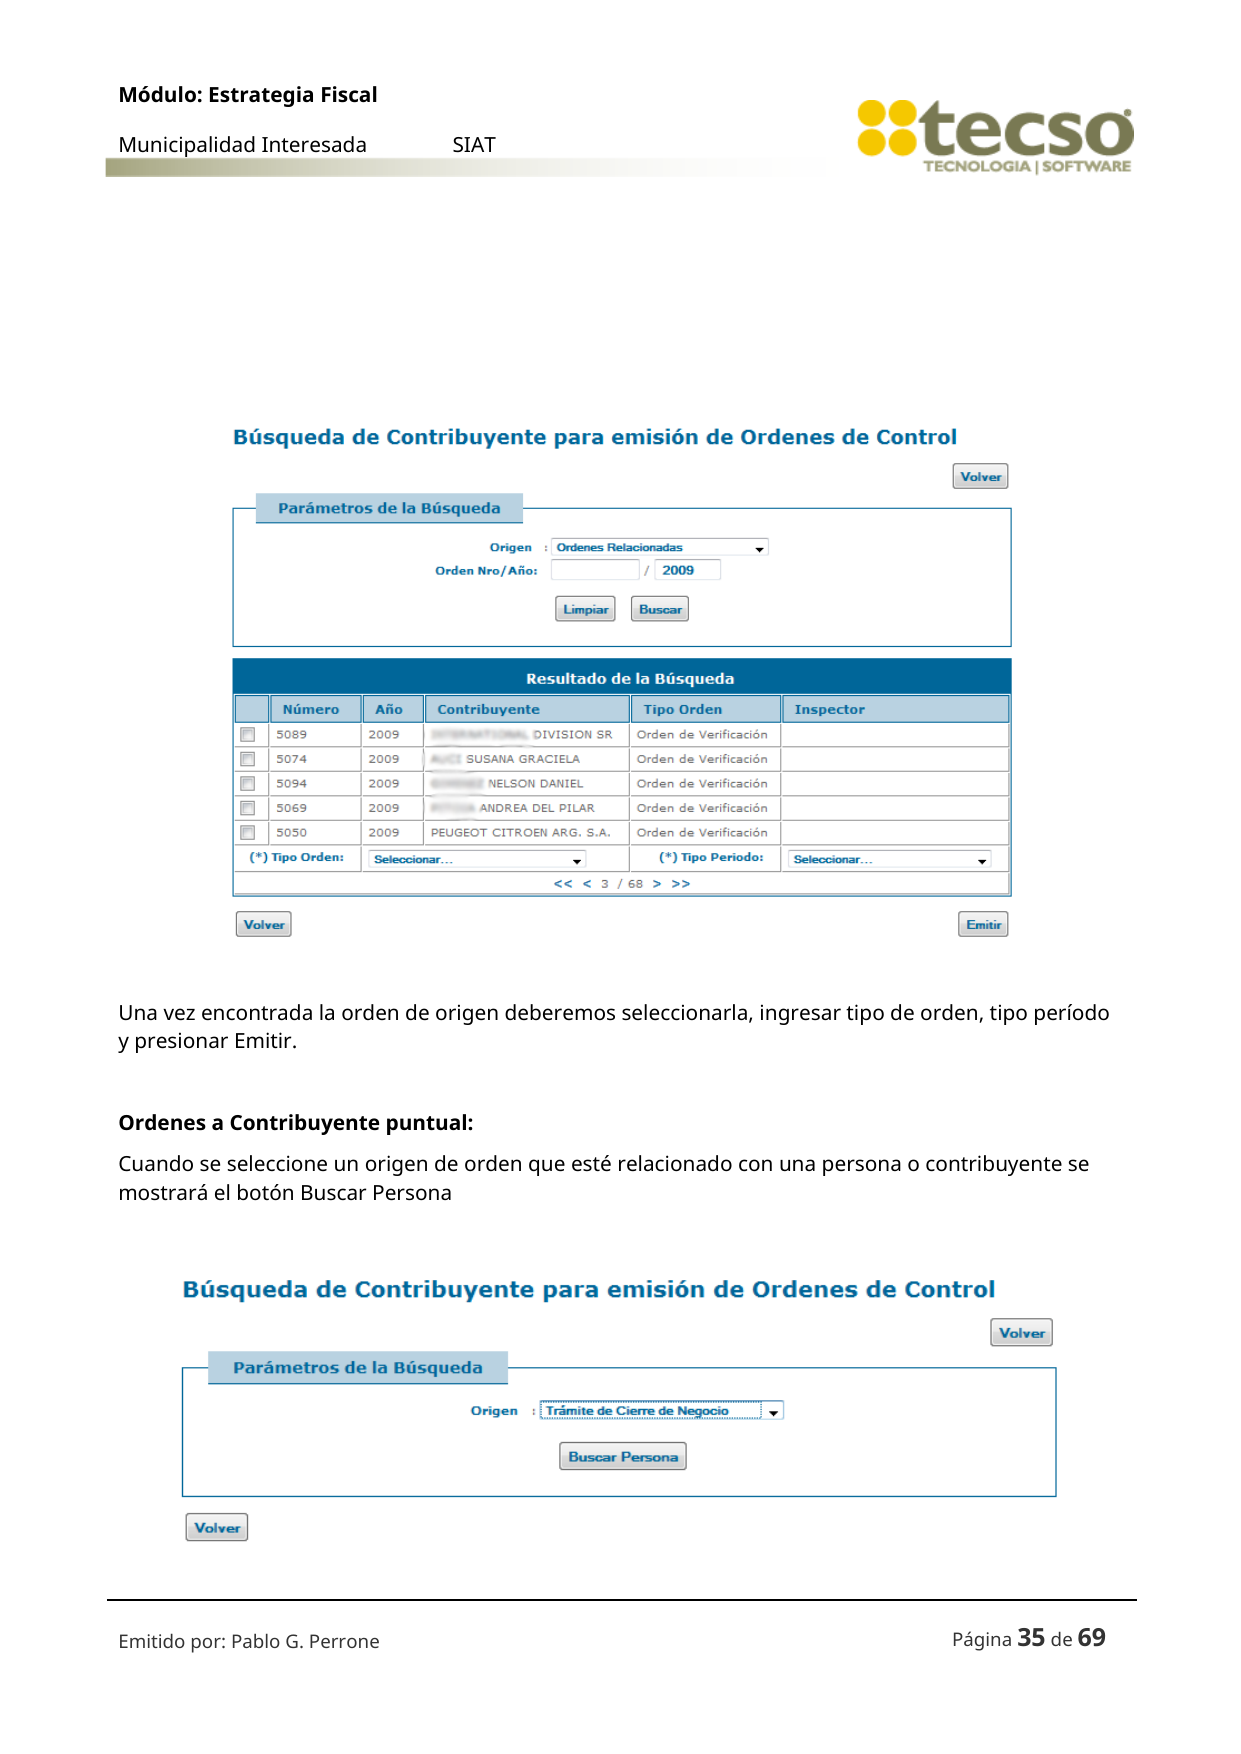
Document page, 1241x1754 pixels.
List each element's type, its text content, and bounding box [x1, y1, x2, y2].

picture [172, 1268, 1068, 1556]
picture [217, 422, 1024, 958]
text Una vez encontrada la orden de origen deberemos seleccionarla, ingresar tipo de orden, tipo período y presionar Emitir. [118, 998, 1122, 1055]
picture [105, 100, 1134, 177]
text Ordenes a Contribuyente puntual: [118, 1108, 1122, 1137]
text Cuando se seleccione un origen de orden que esté relacionado con una persona o contribuyente se mostrará el botón Buscar Persona [118, 1149, 1122, 1206]
